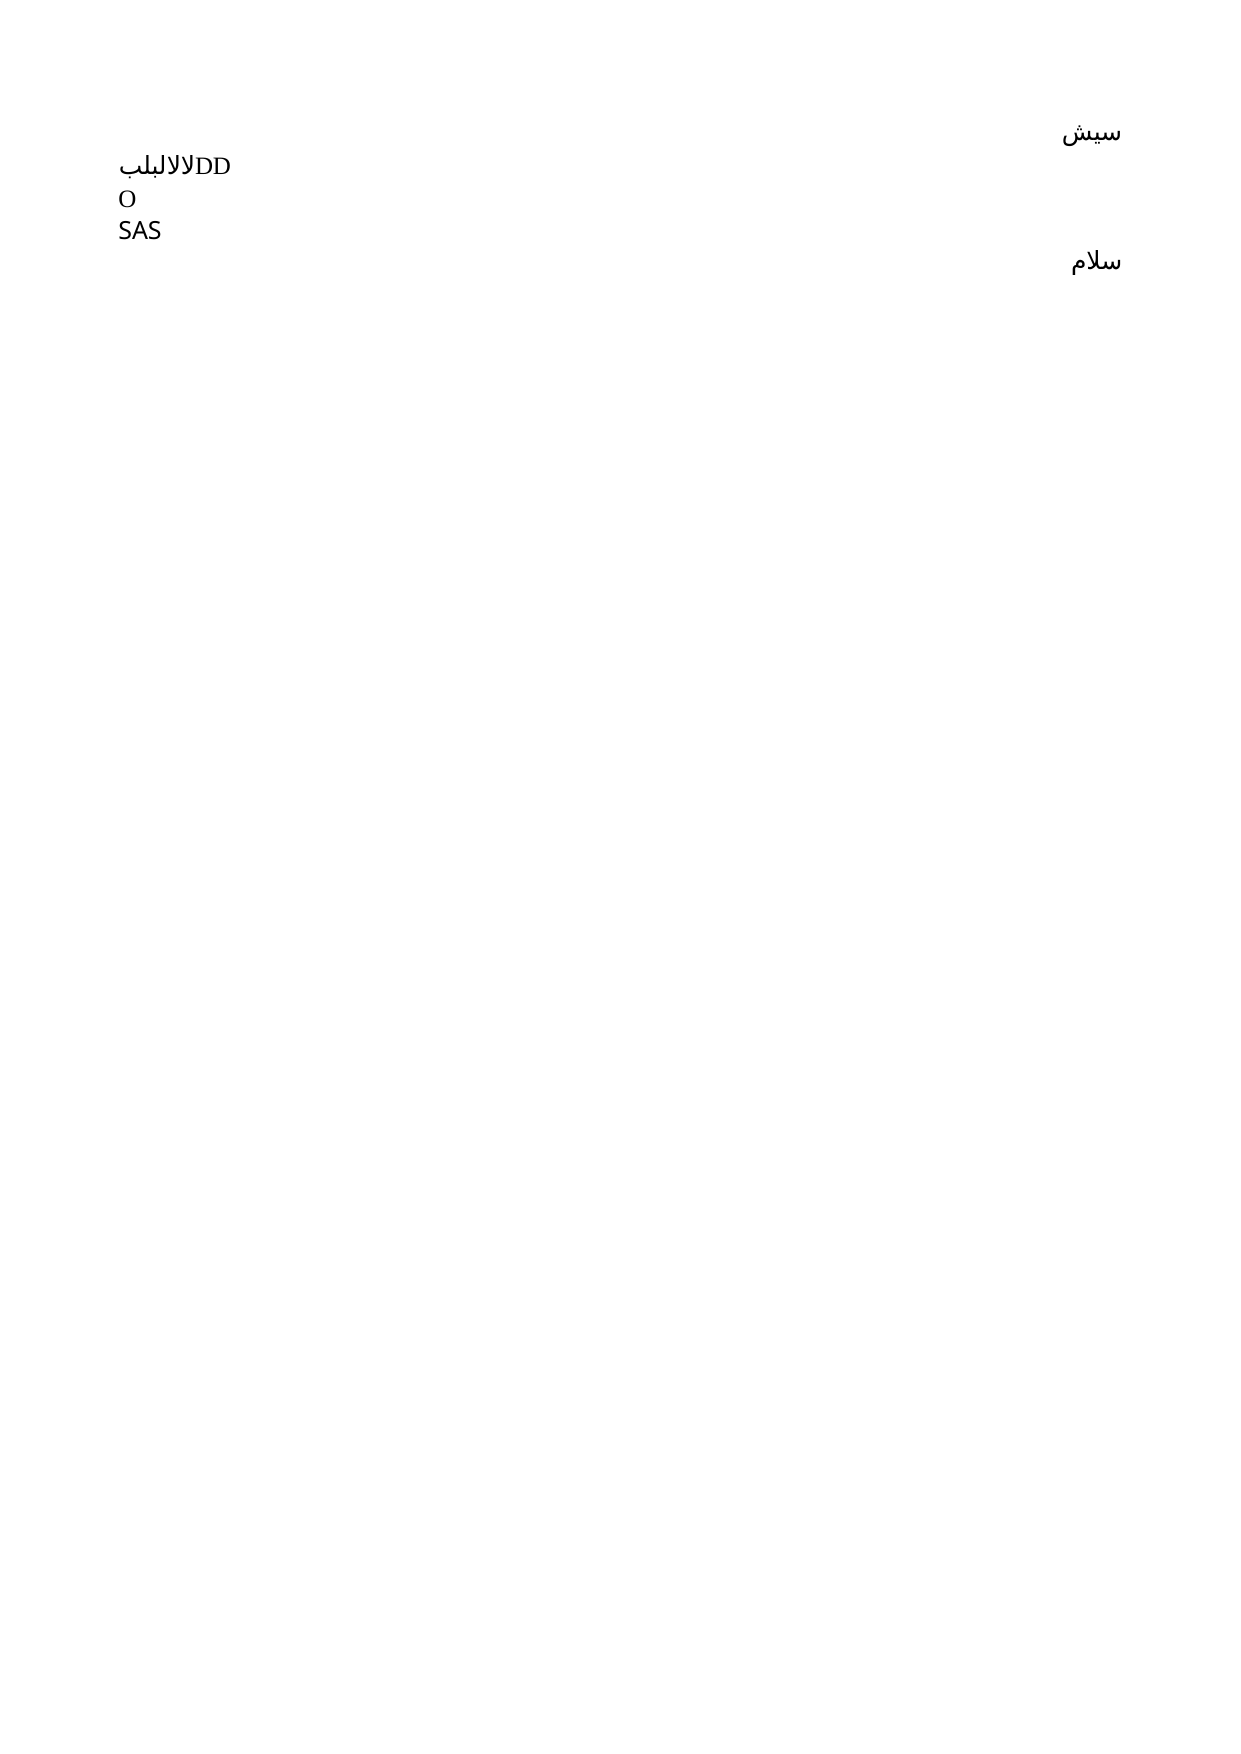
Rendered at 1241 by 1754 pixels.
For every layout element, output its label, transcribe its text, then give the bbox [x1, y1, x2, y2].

text سلام [118, 247, 1122, 280]
text لالا‌لبلب‌DD [118, 151, 1122, 184]
text O [118, 184, 1122, 213]
text سیش [118, 118, 1122, 151]
text SAS [118, 213, 1122, 247]
